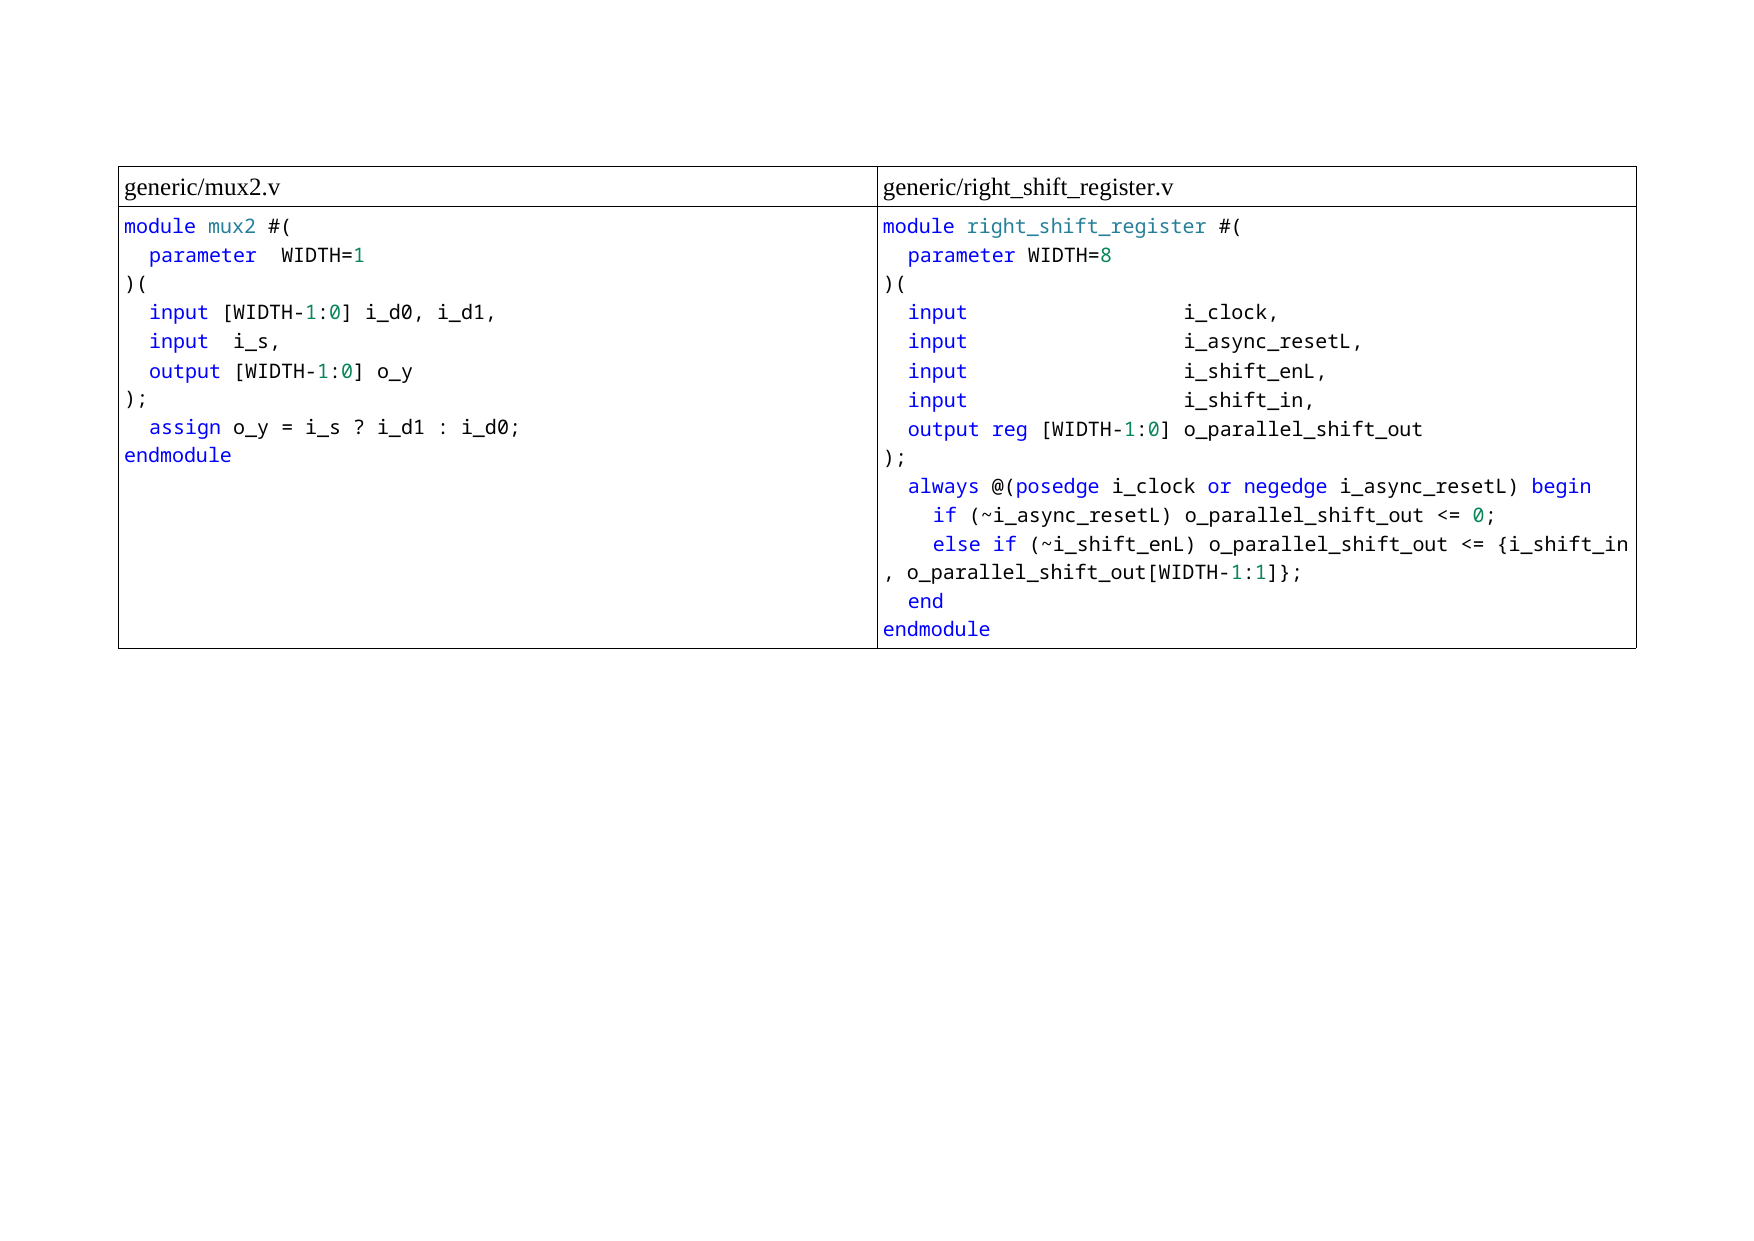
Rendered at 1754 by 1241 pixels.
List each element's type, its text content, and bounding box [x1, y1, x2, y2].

table_cell module mux2 #( parameter WIDTH=1 )( input [WIDTH-1:0] i_d0, i_d1, input i_s, output [WIDTH-1:0] o_y ); assign o_y = i_s ? i_d1 : i_d0; endmodule [119, 207, 877, 648]
table_header generic/right_shift_register.v [878, 167, 1636, 206]
table_header generic/mux2.v [119, 167, 877, 206]
table_cell module right_shift_register #( parameter WIDTH=8 )( input i_clock, input i_async_resetL, input i_shift_enL, input i_shift_in, output reg [WIDTH-1:0] o_parallel_shift_out ); always @(posedge i_clock or negedge i_async_resetL) begin if (~i_async_resetL) o_parallel_shift_out <= 0; else if (~i_shift_enL) o_parallel_shift_out <= {i_shift_in, o_parallel_shift_out[WIDTH-1:1]}; end endmodule [878, 207, 1636, 648]
